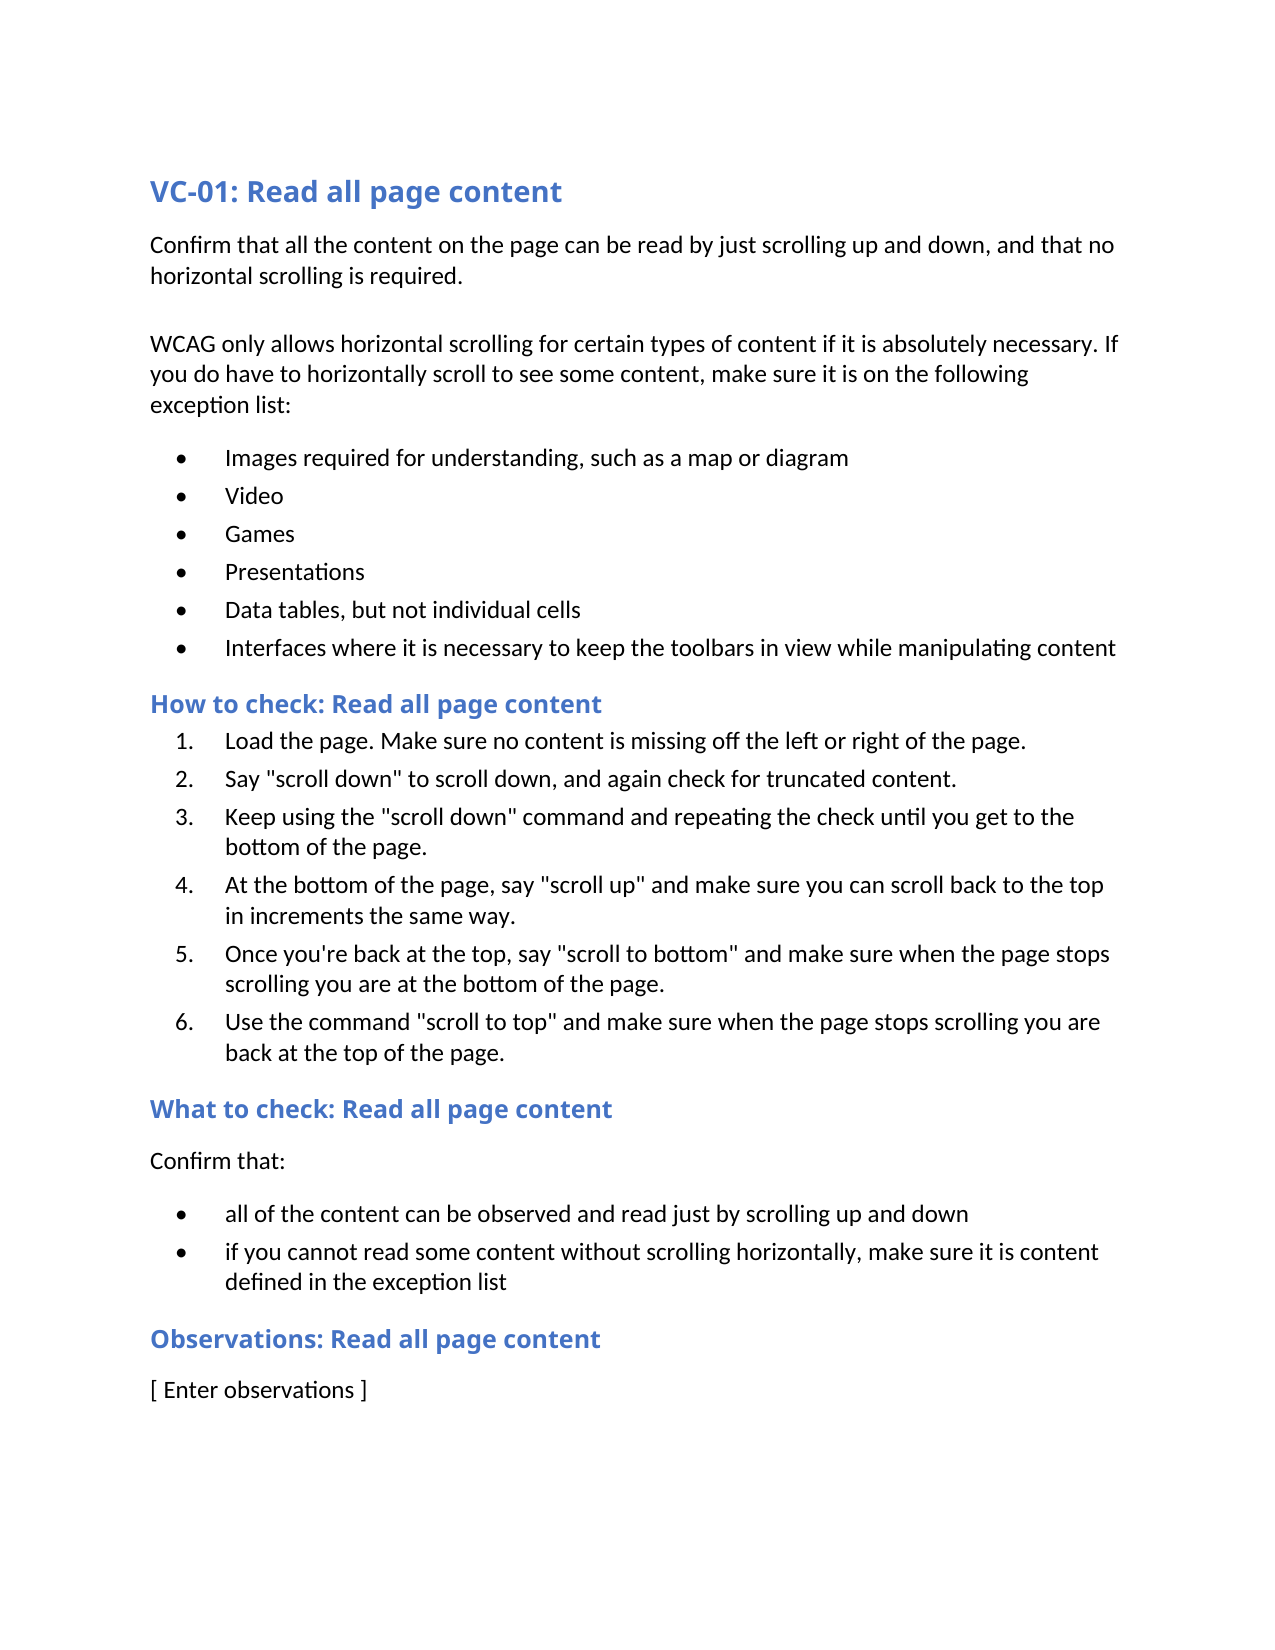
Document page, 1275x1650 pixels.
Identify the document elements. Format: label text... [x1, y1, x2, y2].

text [ Enter observations ] [150, 1374, 1125, 1405]
subtitle VC-01: Read all page content [150, 171, 1125, 211]
list Video [175, 480, 1125, 510]
subtitle How to check: Read all page content [150, 687, 1125, 721]
list Images required for understanding, such as a map or diagram [175, 442, 1125, 472]
subtitle What to check: Read all page content [150, 1092, 1125, 1126]
list all of the content can be observed and read just by scrolling up and down [175, 1198, 1125, 1228]
list Presentations [175, 556, 1125, 586]
list Interfaces where it is necessary to keep the toolbars in view while manipulating content [175, 632, 1125, 662]
text Confirm that: [150, 1145, 1125, 1176]
list Load the page. Make sure no content is missing off the left or right of the page. [175, 725, 1125, 755]
list Use the command "scroll to top" and make sure when the page stops scrolling you are back at the top of the page. [175, 1007, 1125, 1068]
text WCAG only allows horizontal scrolling for certain types of content if it is absolutely necessary. If you do have to horizontally scroll to see some content, make sure it is on the following exception list: [150, 328, 1125, 419]
list Keep using the "scroll down" command and repeating the check until you get to the bottom of the page. [175, 801, 1125, 862]
text Confirm that all the content on the page can be read by just scrolling up and down, and that no horizontal scrolling is required. [150, 229, 1125, 290]
list Once you're back at the top, say "scroll to bottom" and make sure when the page stops scrolling you are at the bottom of the page. [175, 938, 1125, 999]
list Data tables, but not individual cells [175, 594, 1125, 624]
subtitle Observations: Read all page content [150, 1322, 1125, 1356]
list if you cannot read some content without scrolling horizontally, make sure it is content defined in the exception list [175, 1236, 1125, 1297]
list Say "scroll down" to scroll down, and again check for truncated content. [175, 763, 1125, 793]
list Games [175, 518, 1125, 548]
list At the bottom of the page, say "scroll up" and make sure you can scroll back to the top in increments the same way. [175, 869, 1125, 931]
